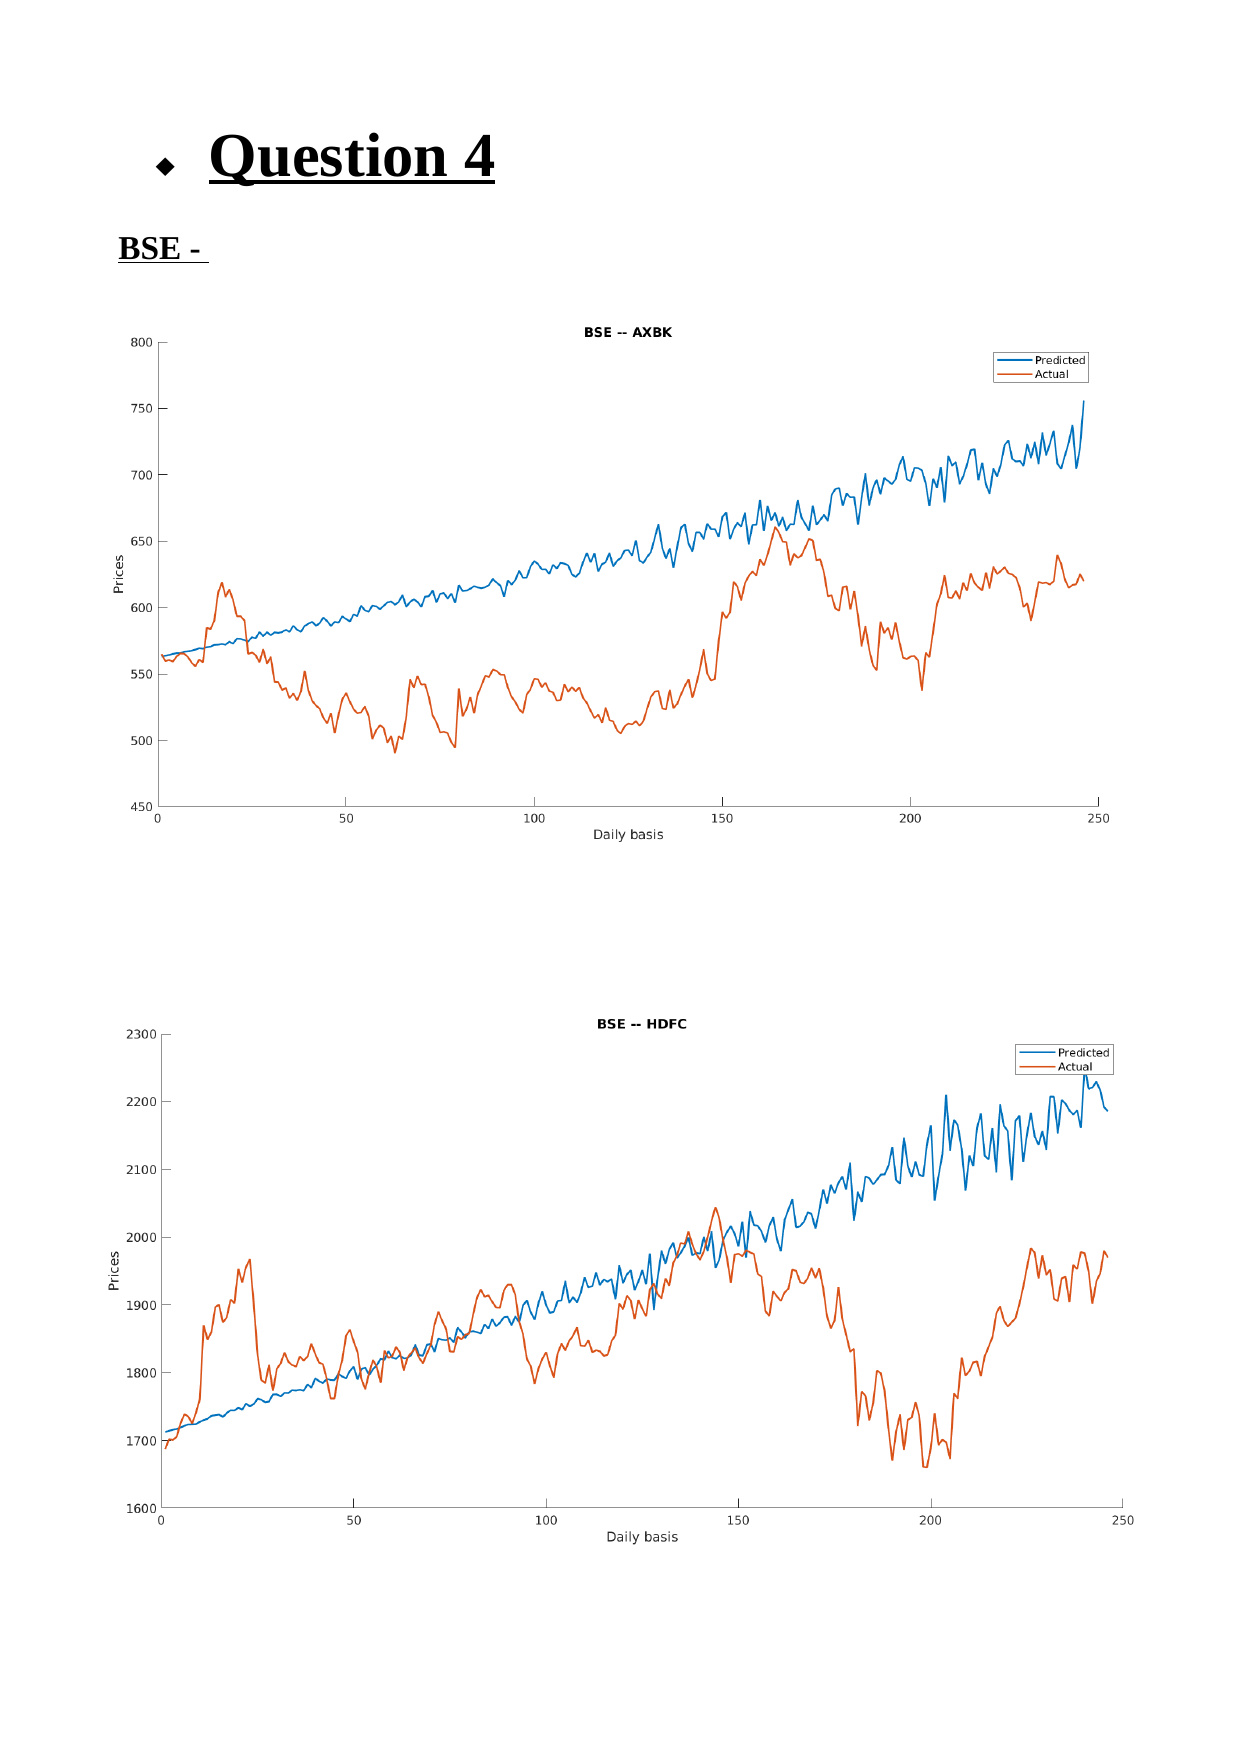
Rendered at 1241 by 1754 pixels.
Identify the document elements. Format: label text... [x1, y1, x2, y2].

list Question 4 [156, 118, 1122, 190]
picture [0, 299, 1214, 869]
picture [0, 990, 1241, 1572]
text BSE - [118, 228, 1122, 267]
